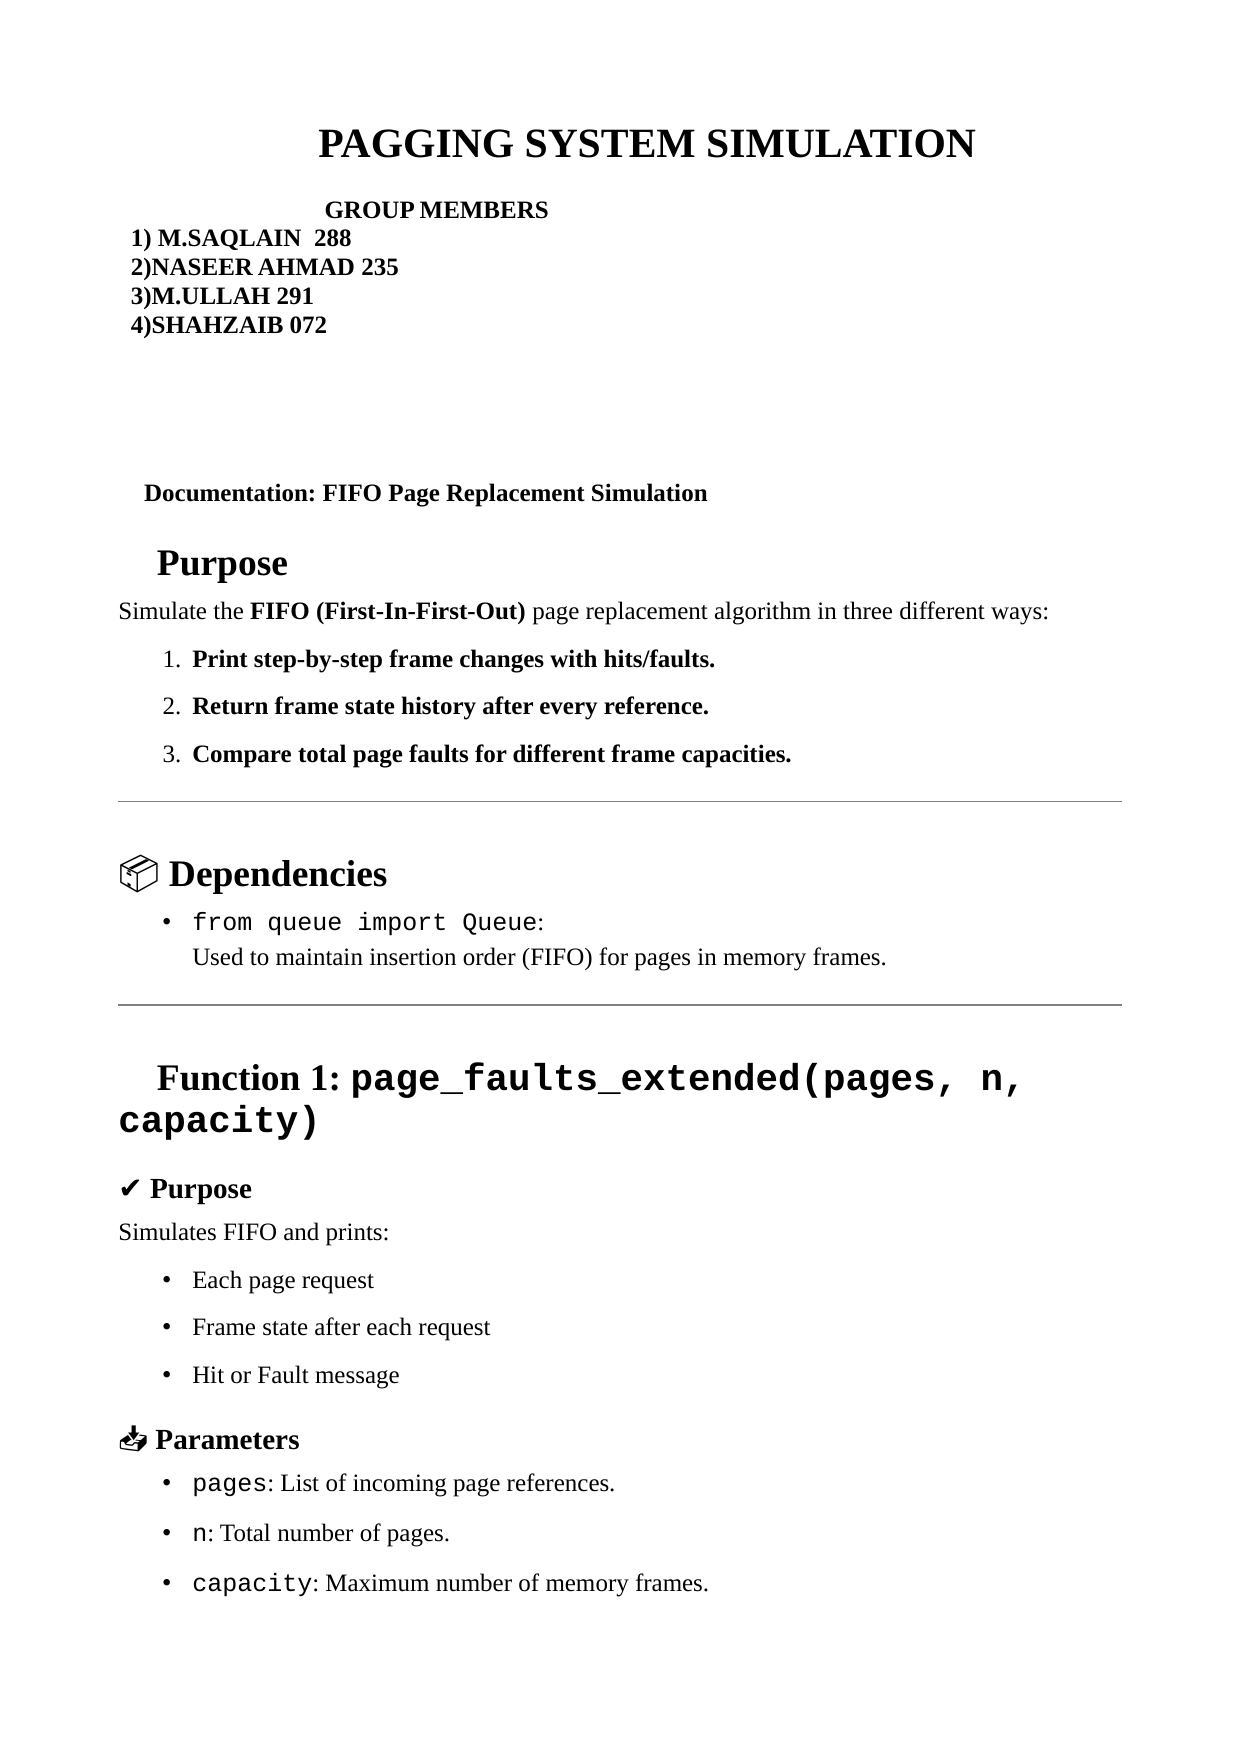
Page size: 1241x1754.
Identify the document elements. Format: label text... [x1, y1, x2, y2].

list Hit or Fault message [162, 1360, 1122, 1389]
list Return frame state history after every reference. [162, 691, 1122, 720]
subtitle ✔️ Purpose [118, 1171, 1122, 1204]
list Compare total page faults for different frame capacities. [162, 739, 1122, 768]
list Frame state after each request [162, 1312, 1122, 1341]
subtitle 🔧 Function 1: page_faults_extended(pages, n, capacity) [118, 1055, 1122, 1144]
text Simulate the FIFO (First-In-First-Out) page replacement algorithm in three different ways: [118, 596, 1122, 625]
subtitle 📥 Parameters [118, 1422, 1122, 1456]
list pages: List of incoming page references. [162, 1468, 1122, 1499]
text 4)SHAHZAIB 072 [118, 310, 1122, 338]
subtitle 📄 Documentation: FIFO Page Replacement Simulation [118, 478, 1122, 507]
text GROUP MEMBERS [118, 195, 1122, 223]
list from queue import Queue: Used to maintain insertion order (FIFO) for pages in memory frames. [162, 907, 1122, 971]
text 2)NASEER AHMAD 235 [118, 252, 1122, 281]
list n: Total number of pages. [162, 1518, 1122, 1549]
subtitle 📦 Dependencies [118, 852, 1122, 895]
list capacity: Maximum number of memory frames. [162, 1568, 1122, 1599]
text PAGGING SYSTEM SIMULATION [118, 118, 1122, 166]
text 3)M.ULLAH 291 [118, 281, 1122, 310]
list Print step-by-step frame changes with hits/faults. [162, 644, 1122, 673]
subtitle ✅ Purpose [118, 541, 1122, 584]
text 1) M.SAQLAIN 288 [118, 223, 1122, 252]
list Each page request [162, 1265, 1122, 1293]
text Simulates FIFO and prints: [118, 1217, 1122, 1246]
